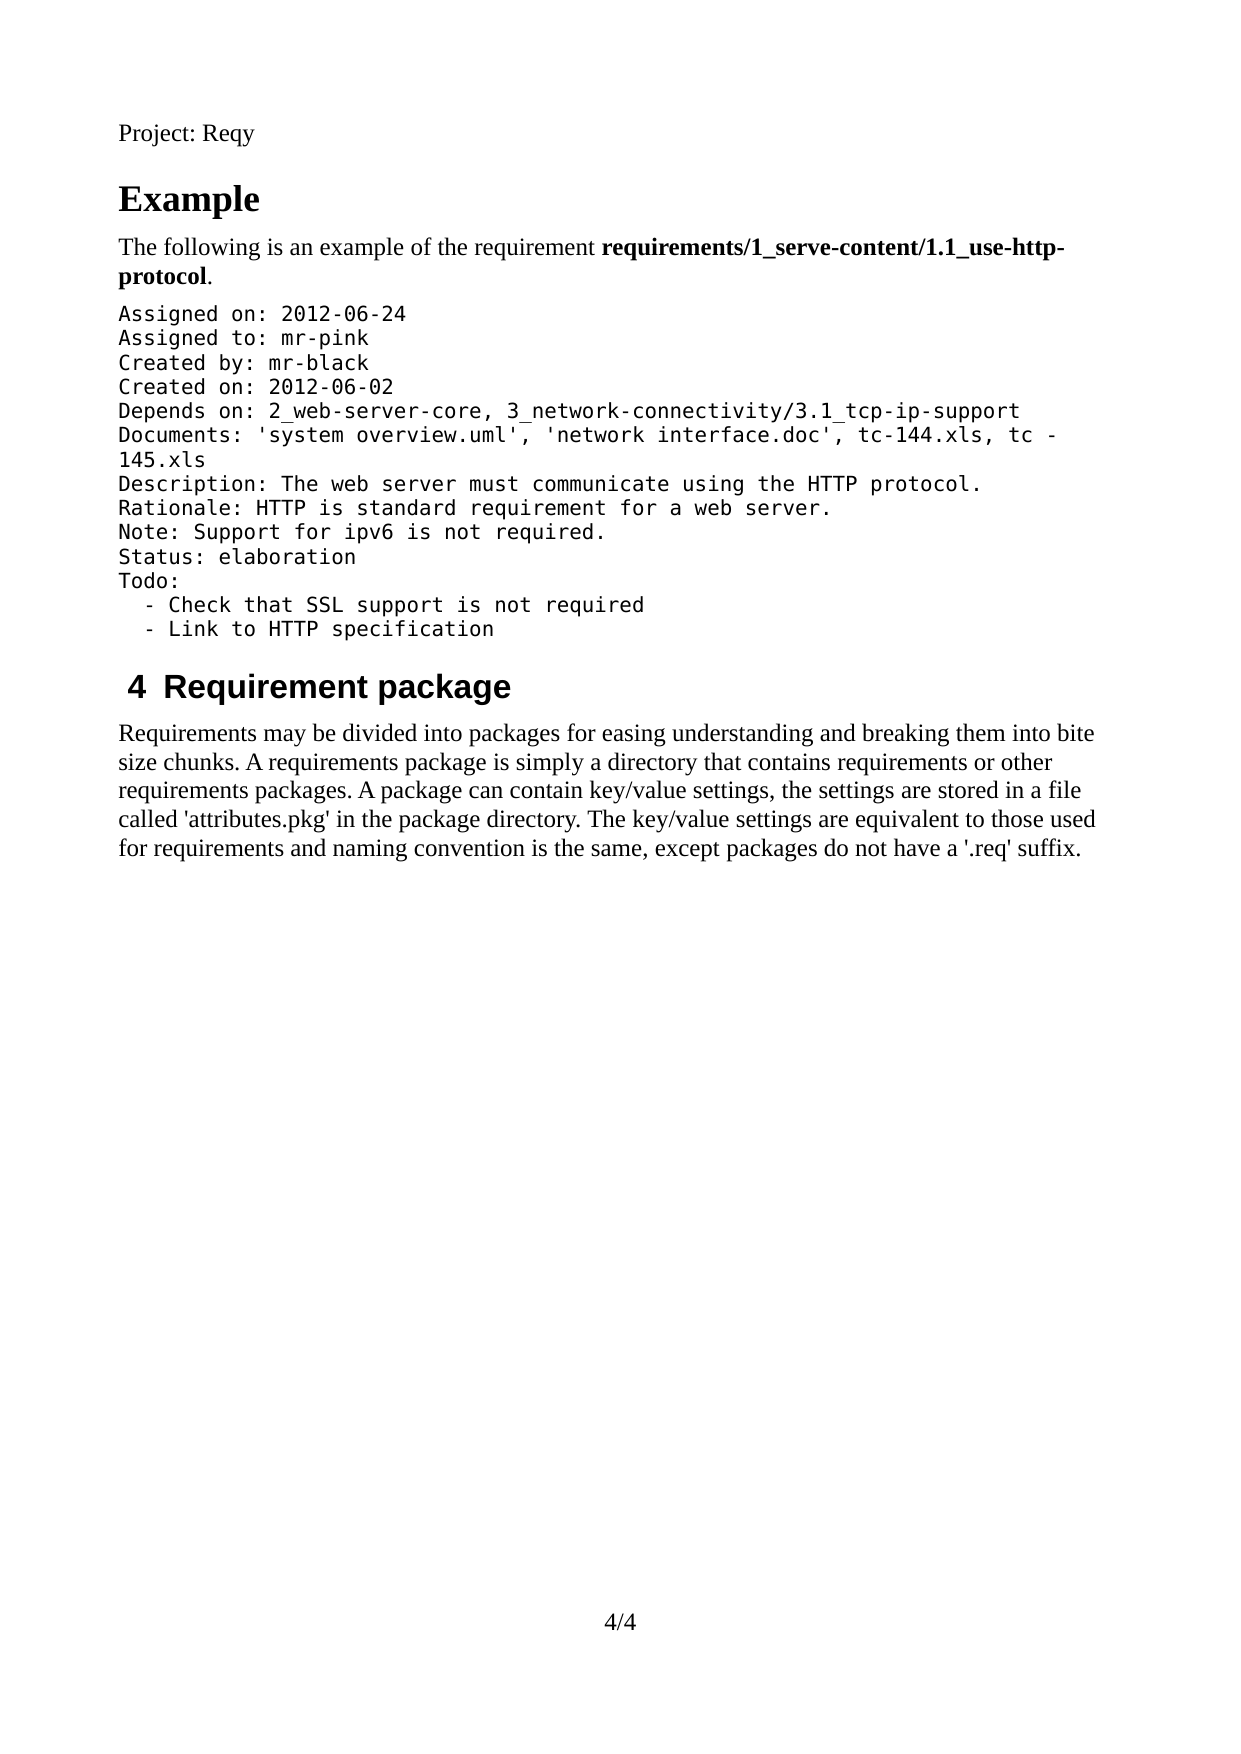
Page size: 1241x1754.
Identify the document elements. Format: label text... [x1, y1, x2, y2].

subtitle Requirement package [118, 667, 1122, 705]
text Requirements may be divided into packages for easing understanding and breaking them into bite size chunks. A requirements package is simply a directory that contains requirements or other requirements packages. A package can contain key/value settings, the settings are stored in a file called 'attributes.pkg' in the package directory. The key/value settings are equivalent to those used for requirements and naming convention is the same, except packages do not have a '.req' suffix. [118, 718, 1122, 862]
text Note: Support for ipv6 is not required. [118, 520, 1122, 545]
text Depends on: 2_web-server-core, 3_network-connectivity/3.1_tcp-ip-support [118, 399, 1122, 423]
text Todo: [118, 569, 1122, 593]
text Created by: mr-black [118, 351, 1122, 375]
text Rationale: HTTP is standard requirement for a web server. [118, 496, 1122, 520]
text Documents: 'system overview.uml', 'network interface.doc', tc-144.xls, tc -145.xls [118, 423, 1122, 472]
text Assigned on: 2012-06-24 [118, 302, 1122, 326]
text - Check that SSL support is not required [118, 593, 1122, 617]
text Assigned to: mr-pink [118, 326, 1122, 351]
subtitle Example [118, 176, 1122, 219]
text - Link to HTTP specification [118, 617, 1122, 642]
text The following is an example of the requirement requirements/1_serve-content/1.1_use-http-protocol. [118, 232, 1122, 289]
text Created on: 2012-06-02 [118, 375, 1122, 399]
text Description: The web server must communicate using the HTTP protocol. [118, 472, 1122, 496]
text Status: elaboration [118, 545, 1122, 569]
